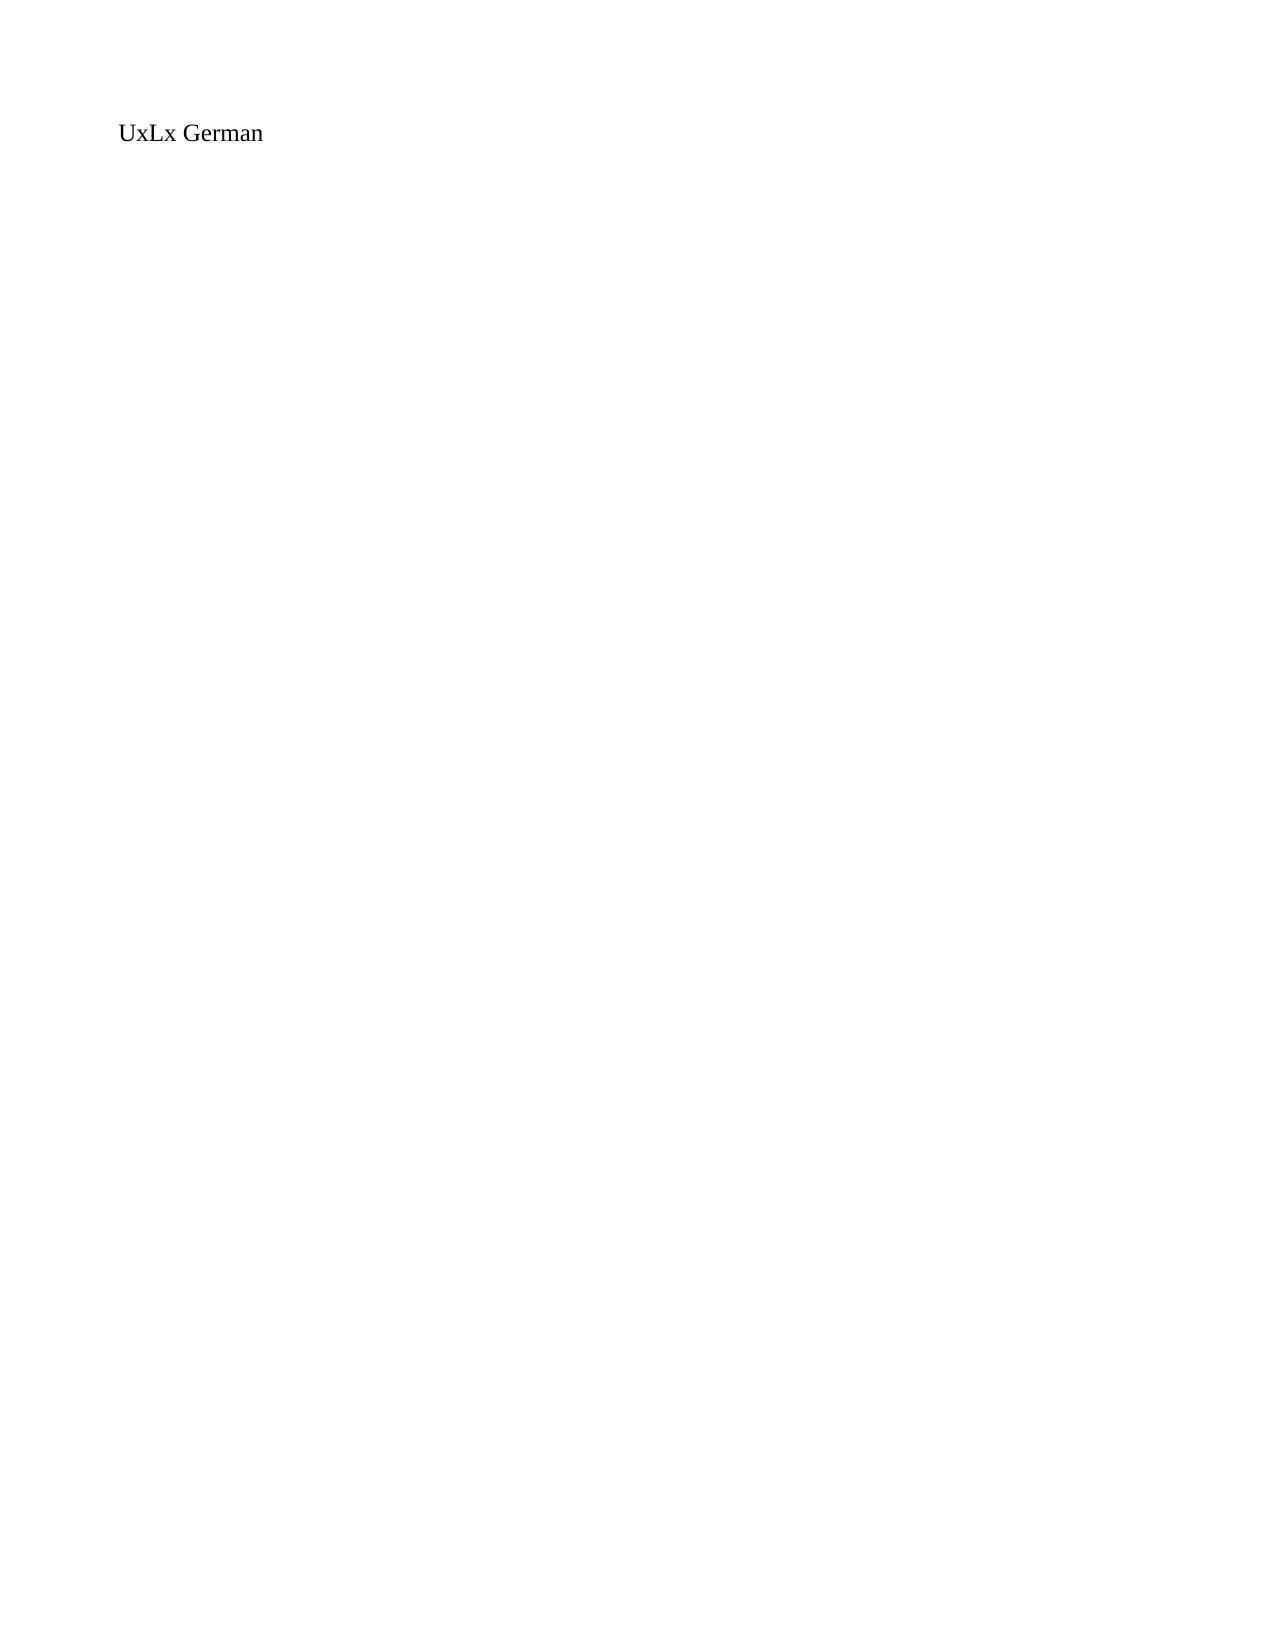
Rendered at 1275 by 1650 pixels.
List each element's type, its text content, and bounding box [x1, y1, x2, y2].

text UxLx German [118, 118, 1157, 147]
